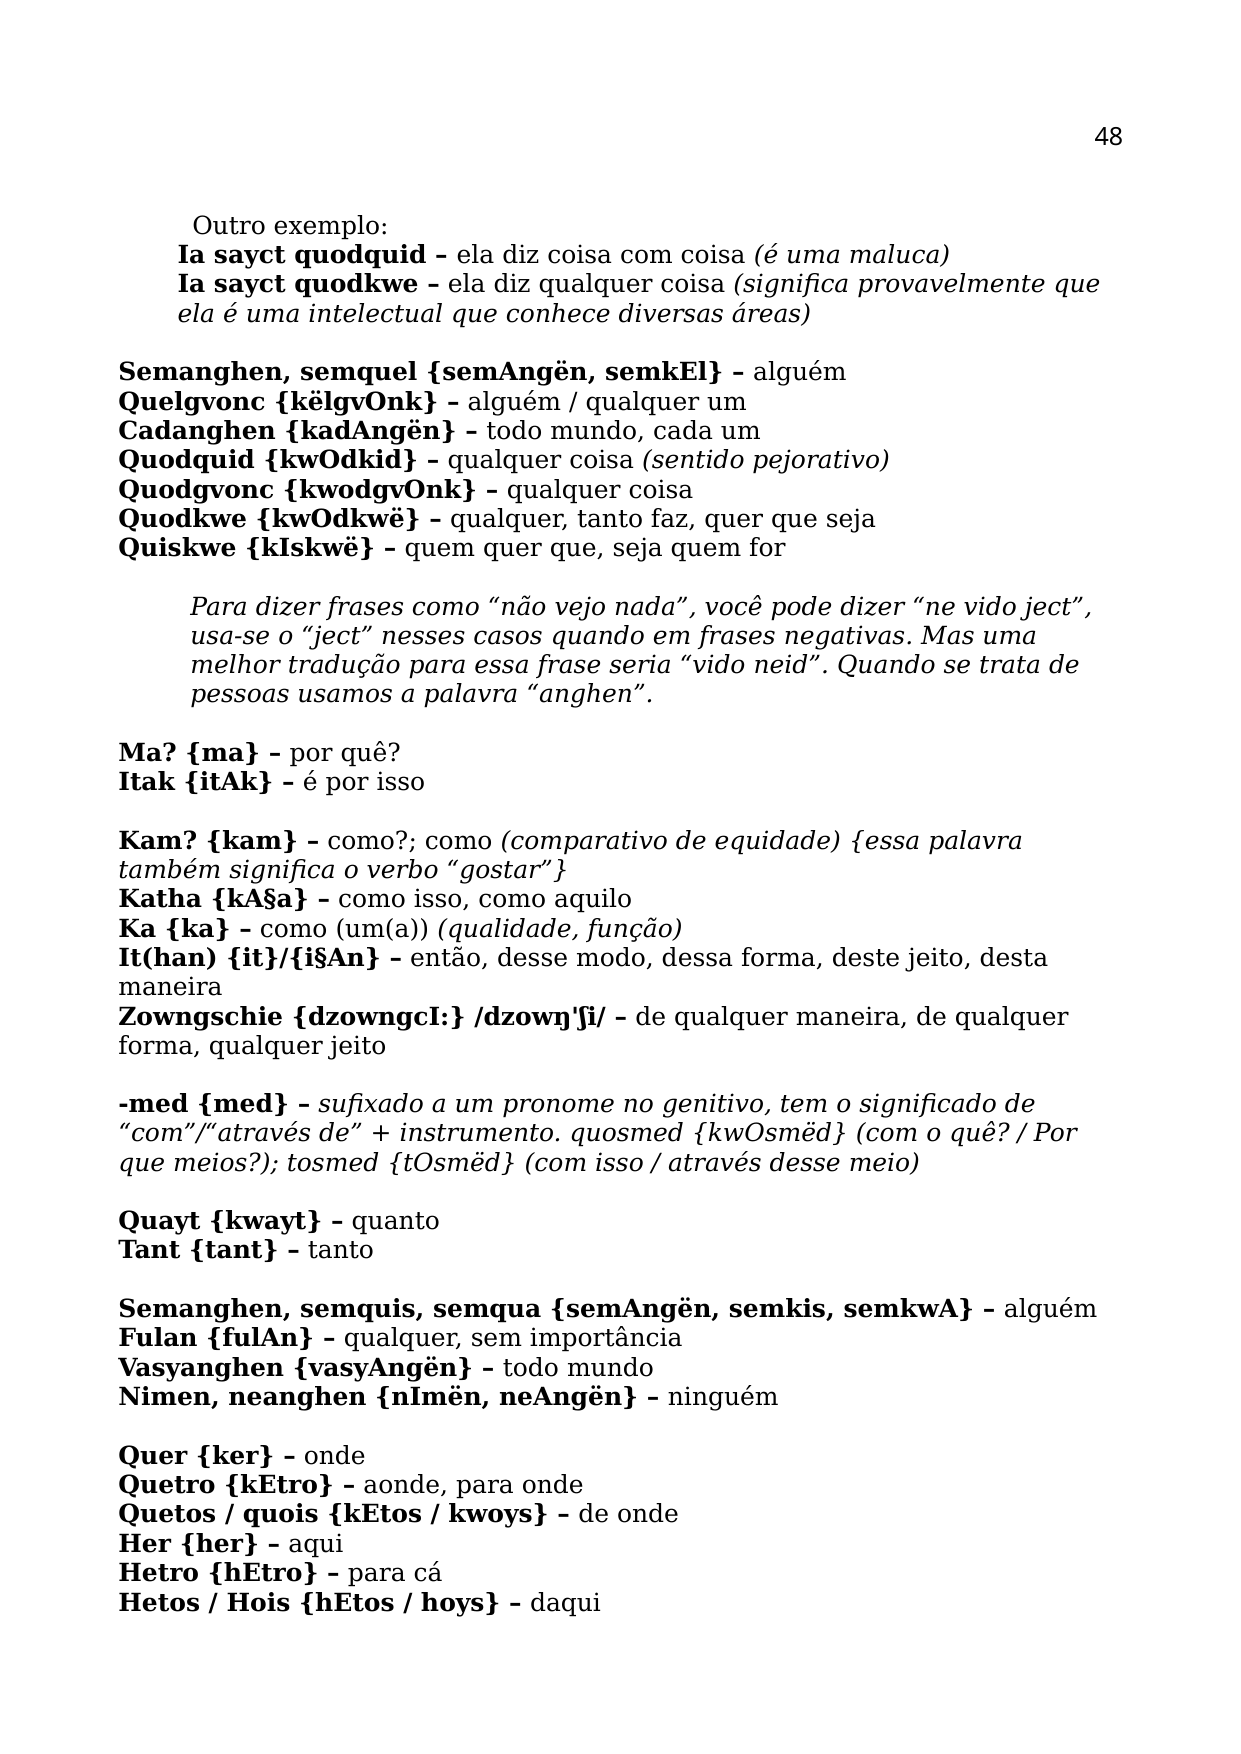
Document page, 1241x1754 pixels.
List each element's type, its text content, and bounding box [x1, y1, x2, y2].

text Quodquid {kwOdkid} – qualquer coisa (sentido pejorativo) [118, 445, 1123, 474]
text Ia sayct quodquid – ela diz coisa com coisa (é uma maluca) [177, 240, 1123, 269]
text Nimen, neanghen {nImën, neAngën} – ninguém [118, 1382, 1123, 1411]
text Hetro {hEtro} – para cá [118, 1558, 1123, 1587]
text Katha {kA§a} – como isso, como aquilo [118, 884, 1123, 913]
text Tant {tant} – tanto [118, 1235, 1123, 1265]
text -med {med} – sufixado a um pronome no genitivo, tem o significado de “com”/“através de” + instrumento. quosmed {kwOsmëd} (com o quê? / Por que meios?); tosmed {tOsmëd} (com isso / através desse meio) [118, 1089, 1123, 1177]
text Quelgvonc {këlgvOnk} – alguém / qualquer um [118, 386, 1123, 416]
text Fulan {fulAn} – qualquer, sem importância [118, 1323, 1123, 1353]
text Semanghen, semquis, semqua {semAngën, semkis, semkwA} – alguém [118, 1294, 1123, 1323]
text Quetro {kEtro} – aonde, para onde [118, 1470, 1123, 1499]
text Itak {itAk} – é por isso [118, 767, 1123, 796]
text Quer {ker} – onde [118, 1441, 1123, 1470]
text Zowngschie {dzowngcI:} /dzowŋ'ʃi/ – de qualquer maneira, de qualquer forma, qualquer jeito [118, 1001, 1123, 1060]
text Semanghen, semquel {semAngën, semkEl} – alguém [118, 357, 1123, 386]
text Para dizer frases como “não vejo nada”, você pode dizer “ne vido ject”, usa-se o “ject” nesses casos quando em frases negativas. Mas uma melhor tradução para essa frase seria “vido neid”. Quando se trata de pessoas usamos a palavra “anghen”. [190, 592, 1123, 708]
text Hetos / Hois {hEtos / hoys} – daqui [118, 1587, 1123, 1617]
text Quetos / quois {kEtos / kwoys} – de onde [118, 1499, 1123, 1529]
text Ia sayct quodkwe – ela diz qualquer coisa (significa provavelmente que ela é uma intelectual que conhece diversas áreas) [177, 269, 1123, 328]
text It(han) {it}/{i§An} – então, desse modo, dessa forma, deste jeito, desta maneira [118, 943, 1123, 1001]
text Her {her} – aqui [118, 1529, 1123, 1558]
text Vasyanghen {vasyAngën} – todo mundo [118, 1353, 1123, 1382]
text Quodkwe {kwOdkwë} – qualquer, tanto faz, quer que seja [118, 504, 1123, 533]
text Outro exemplo: [118, 211, 1123, 240]
text Kam? {kam} – como?; como (comparativo de equidade) {essa palavra também significa o verbo “gostar”} [118, 826, 1123, 884]
text Cadanghen {kadAngën} – todo mundo, cada um [118, 416, 1123, 445]
text Ka {ka} – como (um(a)) (qualidade, função) [118, 913, 1123, 943]
text Quiskwe {kIskwë} – quem quer que, seja quem for [118, 533, 1123, 563]
text Quayt {kwayt} – quanto [118, 1206, 1123, 1235]
text Ma? {ma} – por quê? [118, 738, 1123, 767]
text Quodgvonc {kwodgvOnk} – qualquer coisa [118, 474, 1123, 504]
